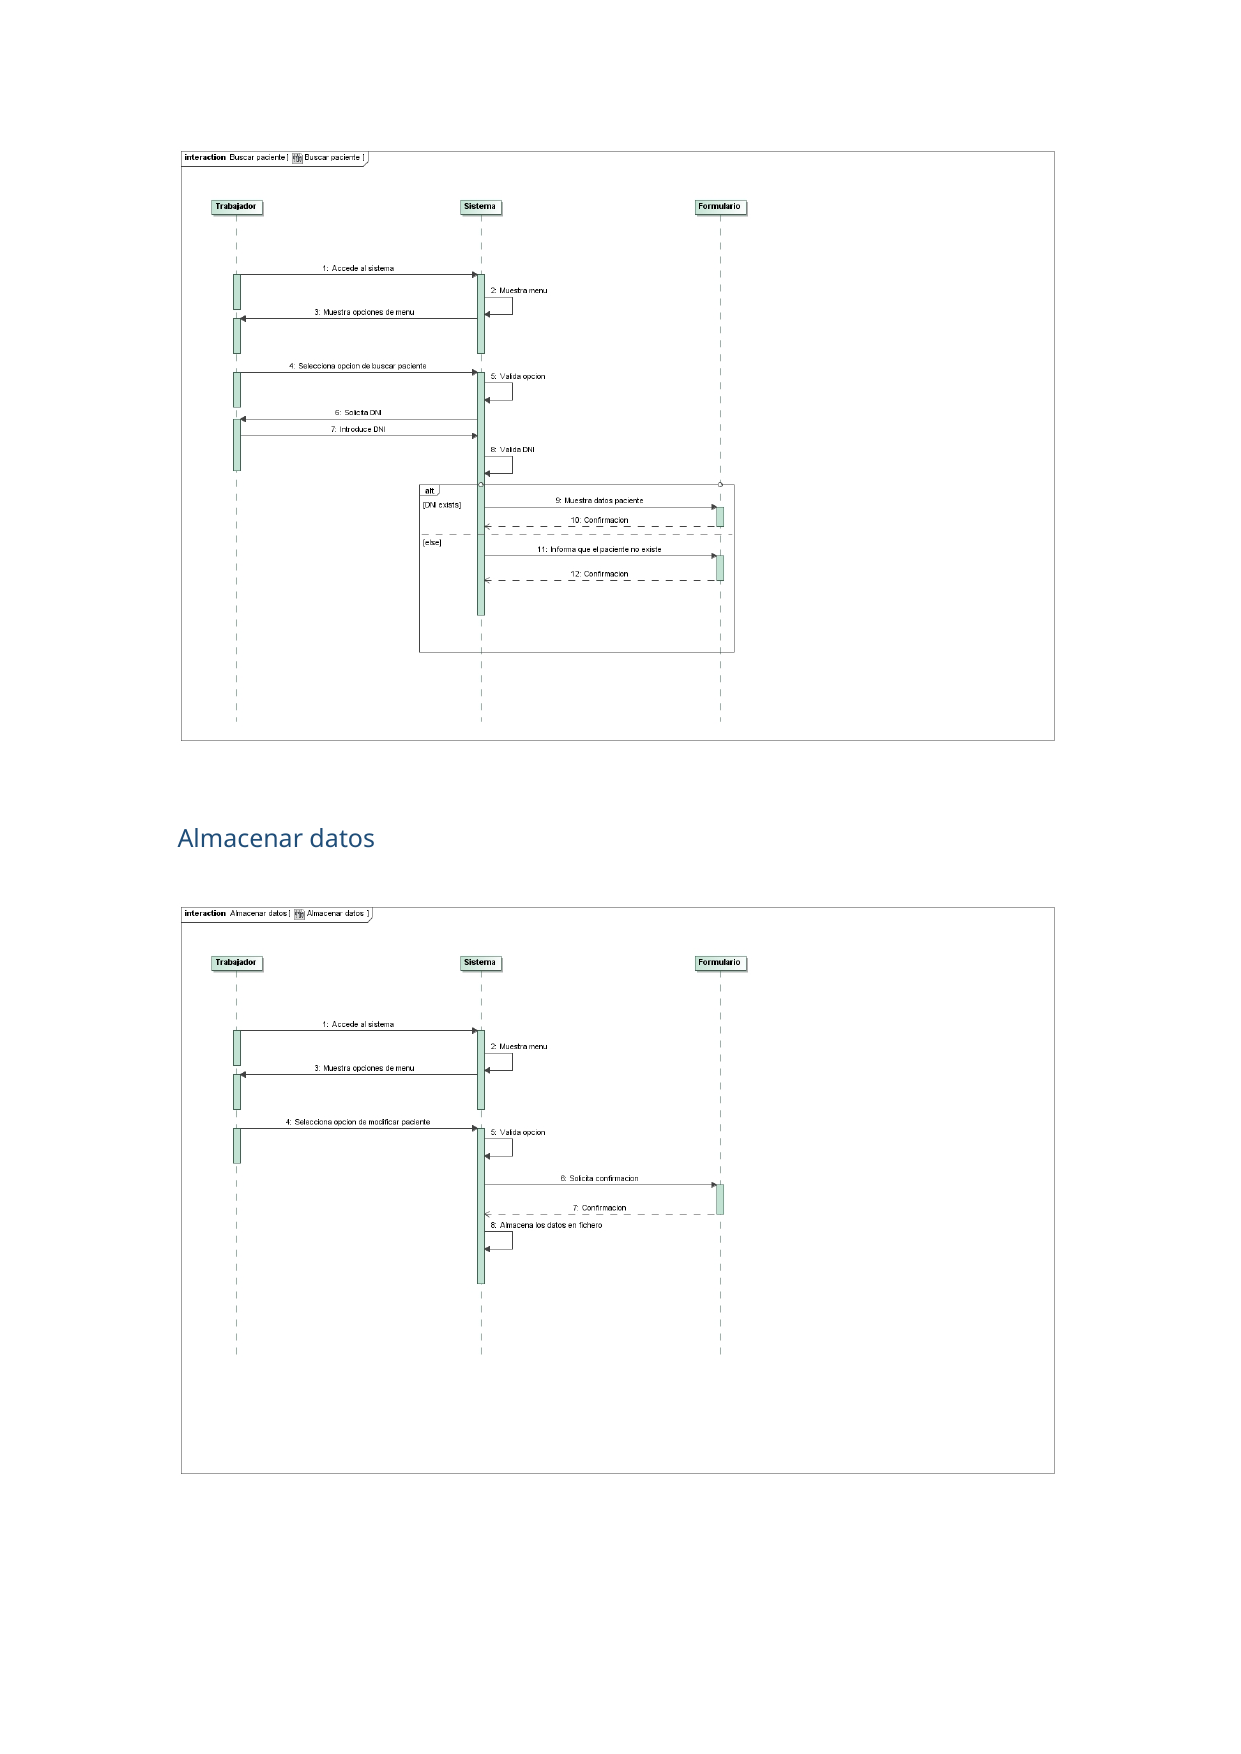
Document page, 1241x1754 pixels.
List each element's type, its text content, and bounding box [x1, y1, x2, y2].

subtitle Almacenar datos [177, 820, 1063, 854]
